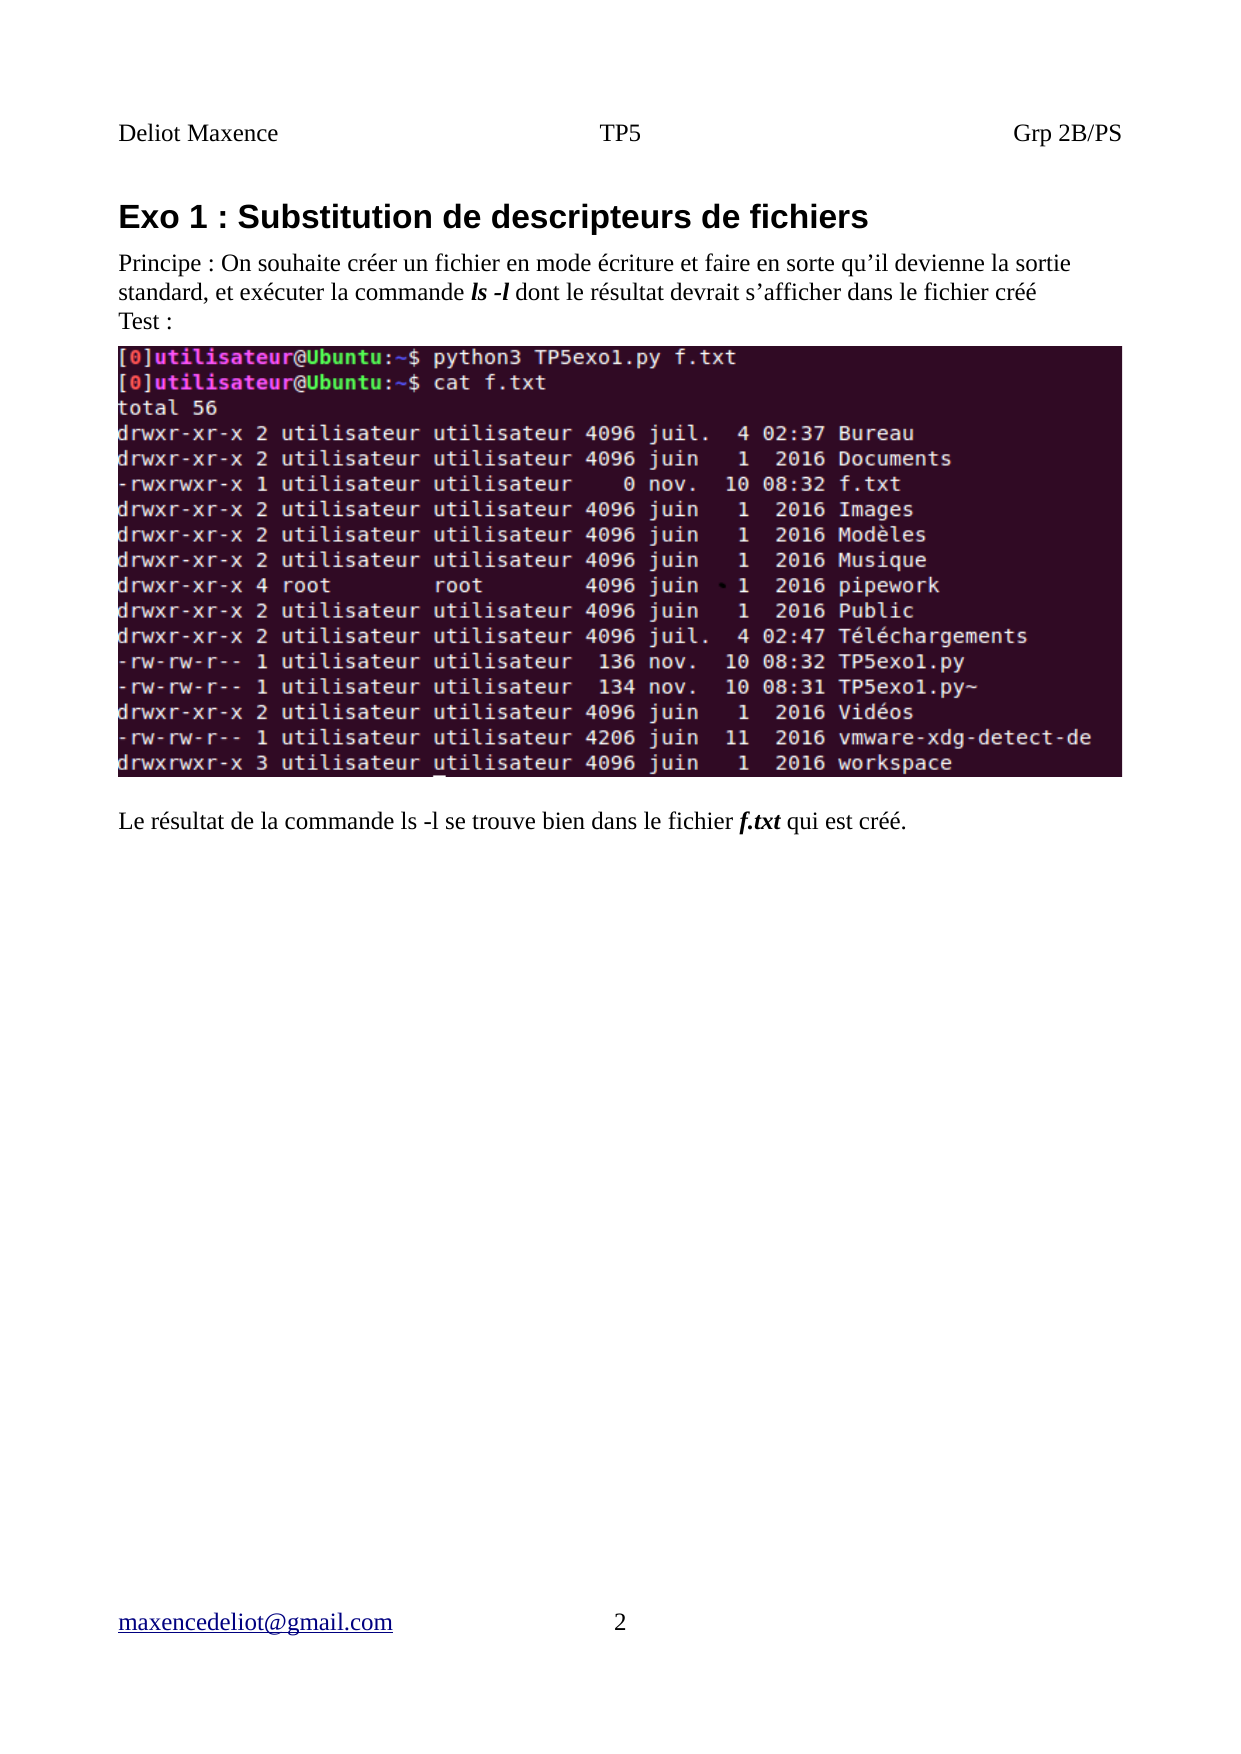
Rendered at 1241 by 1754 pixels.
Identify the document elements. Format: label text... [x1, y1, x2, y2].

text Principe : On souhaite créer un fichier en mode écriture et faire en sorte qu’il devienne la sortie standard, et exécuter la commande ls -l dont le résultat devrait s’afficher dans le fichier créé [118, 248, 1122, 306]
subtitle Exo 1 : Substitution de descripteurs de fichiers [118, 197, 1122, 236]
text Test : [118, 306, 1122, 334]
text Le résultat de la commande ls -l se trouve bien dans le fichier f.txt qui est créé. [118, 806, 1122, 834]
picture [118, 346, 1123, 777]
